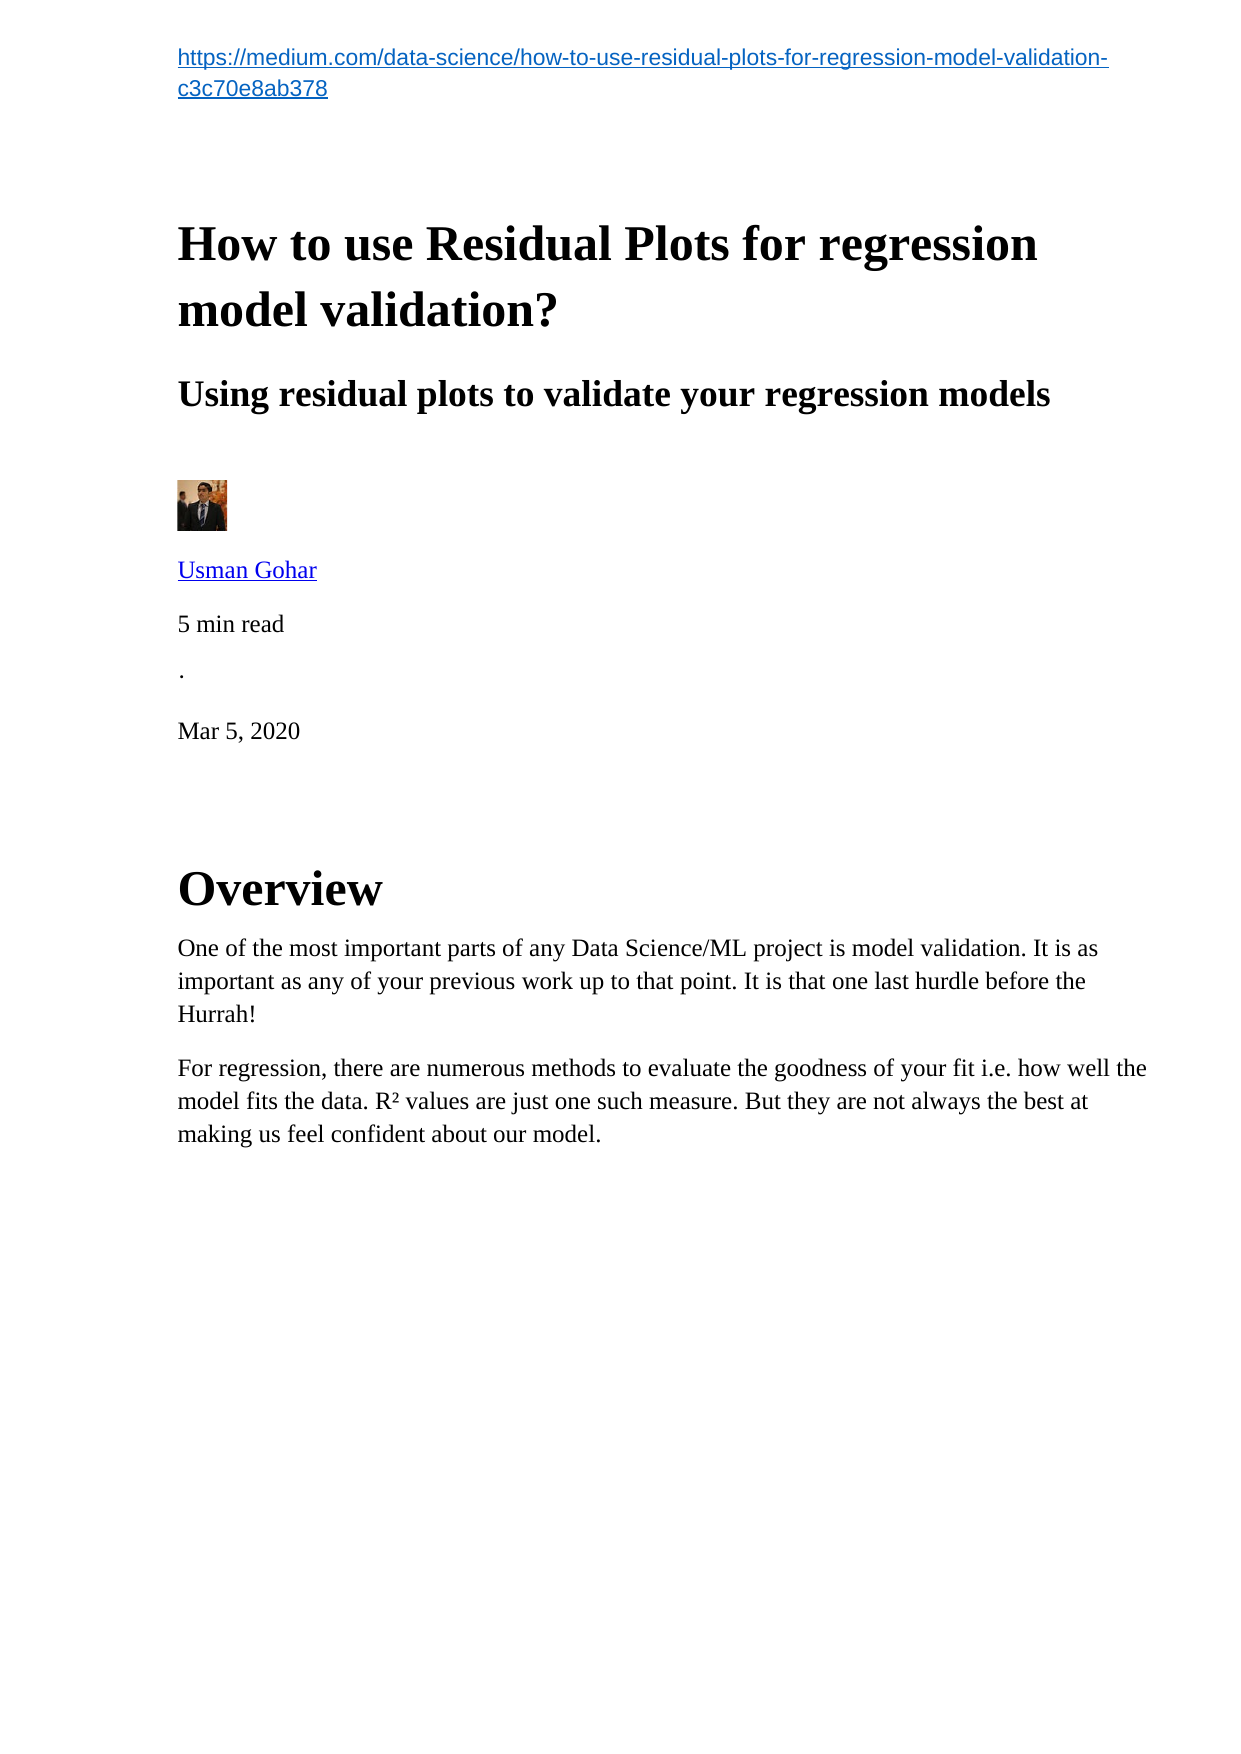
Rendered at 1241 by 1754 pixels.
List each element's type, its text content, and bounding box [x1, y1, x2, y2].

text Using residual plots to validate your regression models [177, 371, 1152, 414]
text Usman Gohar [177, 555, 1152, 583]
text How to use Residual Plots for regression model validation? [177, 214, 1152, 338]
text https://medium.com/data-science/how-to-use-residual-plots-for-regression-model-validation-c3c70e8ab378 [177, 44, 1152, 101]
picture [177, 480, 228, 531]
text Mar 5, 2020 [177, 716, 1152, 745]
text One of the most important parts of any Data Science/ML project is model validation. It is as important as any of your previous work up to that point. It is that one last hurdle before the Hurrah! [177, 933, 1152, 1028]
text For regression, there are numerous methods to evaluate the goodness of your fit i.e. how well the model fits the data. R² values are just one such measure. But they are not always the best at making us feel confident about our model. [177, 1053, 1152, 1148]
text · [177, 662, 1152, 691]
text 5 min read [177, 609, 1152, 637]
text Overview [177, 859, 1152, 916]
